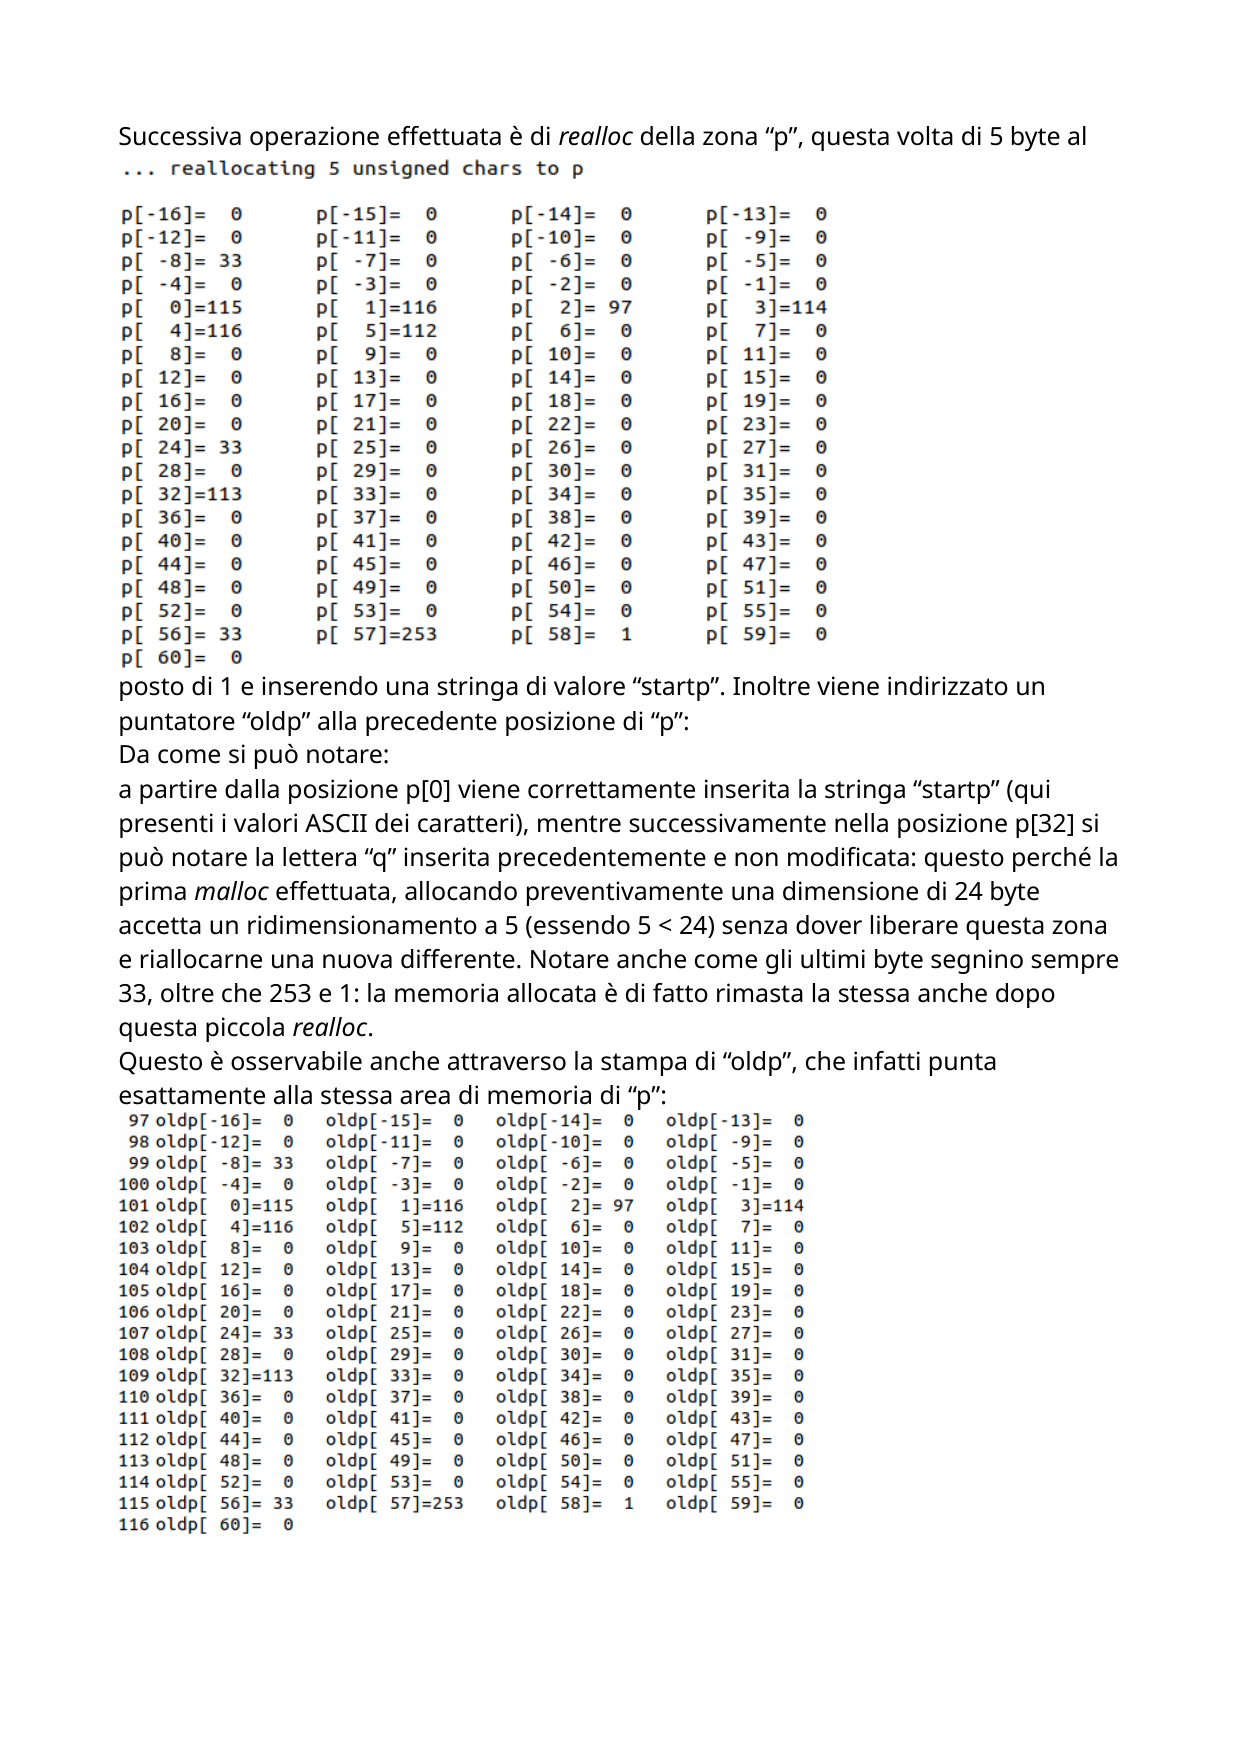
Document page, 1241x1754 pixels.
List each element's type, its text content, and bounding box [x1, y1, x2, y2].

picture [117, 154, 886, 669]
text a partire dalla posizione p[0] viene correttamente inserita la stringa “startp” (qui presenti i valori ASCII dei caratteri), mentre successivamente nella posizione p[32] si può notare la lettera “q” inserita precedentemente e non modificata: questo perché la prima malloc effettuata, allocando preventivamente una dimensione di 24 byte accetta un ridimensionamento a 5 (essendo 5 < 24) senza dover liberare questa zona e riallocarne una nuova differente. Notare anche come gli ultimi byte segnino sempre 33, oltre che 253 e 1: la memoria allocata è di fatto rimasta la stessa anche dopo questa piccola realloc. [118, 771, 1122, 1044]
text Questo è osservabile anche attraverso la stampa di “oldp”, che infatti punta esattamente alla stessa area di memoria di “p”: [118, 1044, 1122, 1112]
text Successiva operazione effettuata è di realloc della zona “p”, questa volta di 5 byte al posto di 1 e inserendo una stringa di valore “startp”. Inoltre viene indirizzato un puntatore “oldp” alla precedente posizione di “p”: [118, 118, 1122, 737]
picture [118, 1111, 886, 1535]
text Da come si può notare: [118, 737, 1122, 771]
